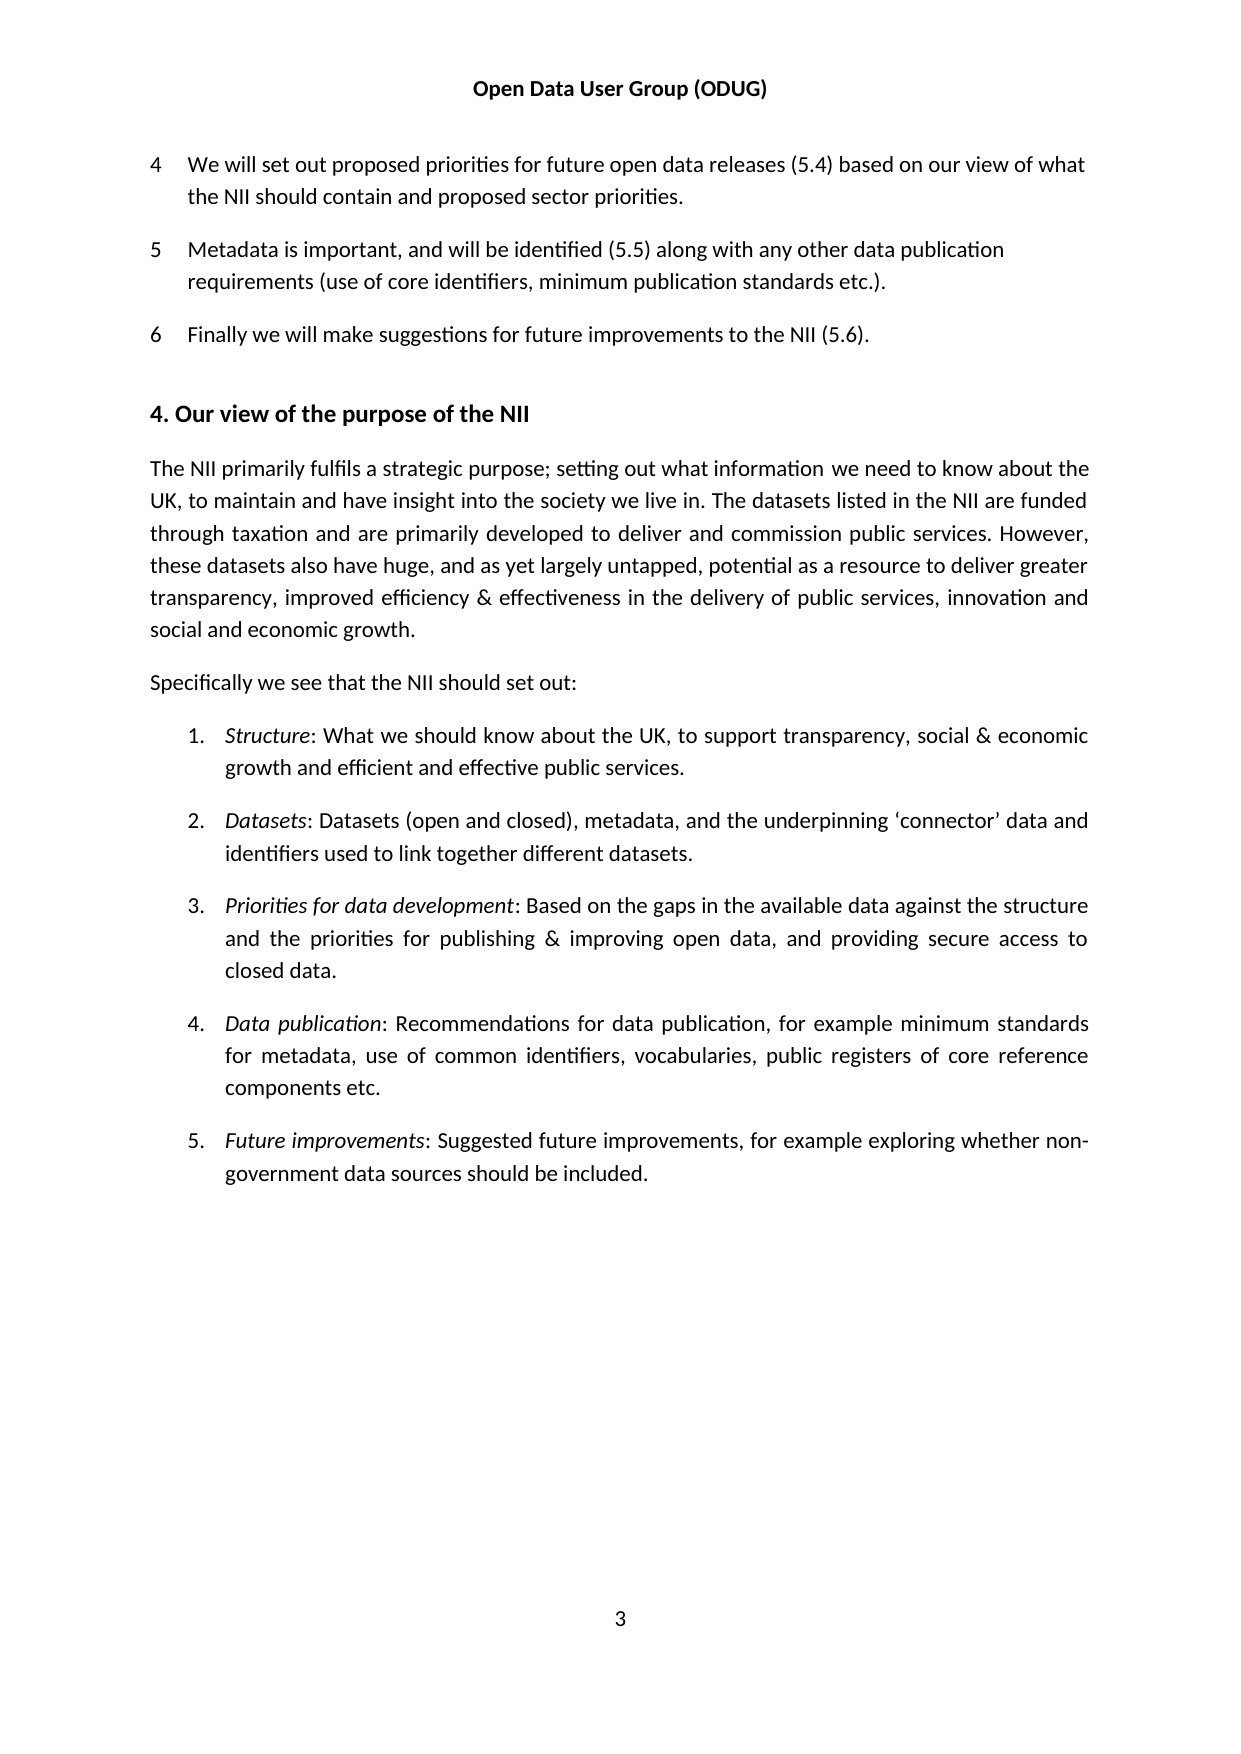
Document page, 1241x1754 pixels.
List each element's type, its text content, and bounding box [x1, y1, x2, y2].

text 4. Our view of the purpose of the NII [150, 398, 1090, 429]
list Metadata is important, and will be identified (5.5) along with any other data publication requirements (use of core identifiers, minimum publication standards etc.). [150, 235, 1090, 295]
text Specifically we see that the NII should set out: [150, 668, 1090, 696]
list Data publication: Recommendations for data publication, for example minimum standards for metadata, use of common identifiers, vocabularies, public registers of core reference components etc. [187, 1009, 1090, 1101]
list We will set out proposed priorities for future open data releases (5.4) based on our view of what the NII should contain and proposed sector priorities. [150, 150, 1090, 210]
list Datasets: Datasets (open and closed), metadata, and the underpinning ‘connector’ data and identifiers used to link together different datasets. [187, 806, 1090, 867]
list Finally we will make suggestions for future improvements to the NII (5.6). [150, 320, 1090, 348]
list Future improvements: Suggested future improvements, for example exploring whether non-government data sources should be included. [187, 1126, 1090, 1187]
list Priorities for data development: Based on the gaps in the available data against the structure and the priorities for publishing & improving open data, and providing secure access to closed data. [187, 892, 1090, 984]
list Structure: What we should know about the UK, to support transparency, social & economic growth and efficient and effective public services. [187, 721, 1090, 781]
text The NII primarily fulfils a strategic purpose; setting out what information we need to know about the UK, to maintain and have insight into the society we live in. The datasets listed in the NII are funded through taxation and are primarily developed to deliver and commission public services. However, these datasets also have huge, and as yet largely untapped, potential as a resource to deliver greater transparency, improved efficiency & effectiveness in the delivery of public services, innovation and social and economic growth. [150, 454, 1090, 643]
